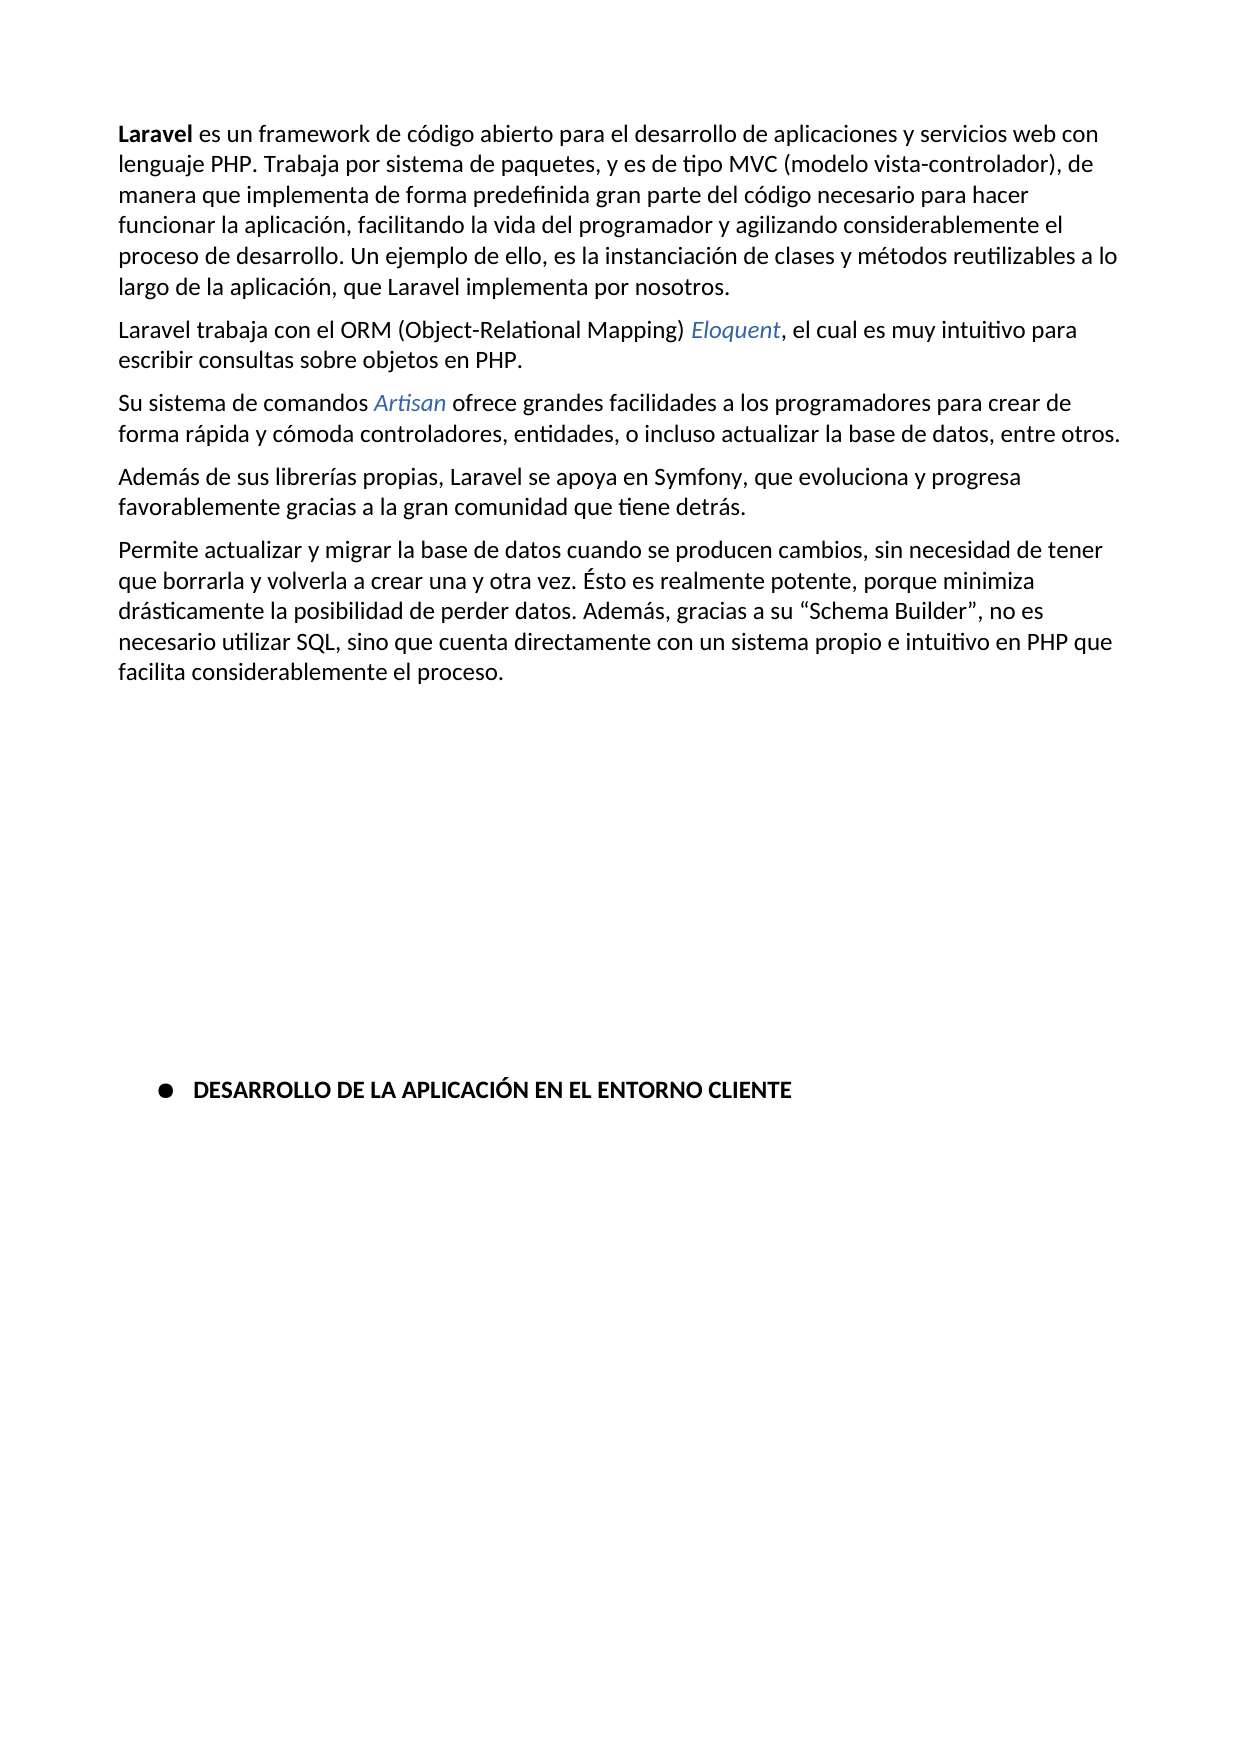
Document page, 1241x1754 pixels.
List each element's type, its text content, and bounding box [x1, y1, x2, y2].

text Laravel es un framework de código abierto para el desarrollo de aplicaciones y servicios web con lenguaje PHP. Trabaja por sistema de paquetes, y es de tipo MVC (modelo vista-controlador), de manera que implementa de forma predefinida gran parte del código necesario para hacer funcionar la aplicación, facilitando la vida del programador y agilizando considerablemente el proceso de desarrollo. Un ejemplo de ello, es la instanciación de clases y métodos reutilizables a lo largo de la aplicación, que Laravel implementa por nosotros. [118, 118, 1122, 301]
text Permite actualizar y migrar la base de datos cuando se producen cambios, sin necesidad de tener que borrarla y volverla a crear una y otra vez. Ésto es realmente potente, porque minimiza drásticamente la posibilidad de perder datos. Además, gracias a su “Schema Builder”, no es necesario utilizar SQL, sino que cuenta directamente con un sistema propio e intuitivo en PHP que facilita considerablemente el proceso. [118, 534, 1122, 687]
text Su sistema de comandos Artisan ofrece grandes facilidades a los programadores para crear de forma rápida y cómoda controladores, entidades, o incluso actualizar la base de datos, entre otros. [118, 387, 1122, 448]
text Laravel trabaja con el ORM (Object-Relational Mapping) Eloquent, el cual es muy intuitivo para escribir consultas sobre objetos en PHP. [118, 314, 1122, 375]
text Además de sus librerías propias, Laravel se apoya en Symfony, que evoluciona y progresa favorablemente gracias a la gran comunidad que tiene detrás. [118, 461, 1122, 522]
list DESARROLLO DE LA APLICACIÓN EN EL ENTORNO CLIENTE [156, 1074, 1122, 1105]
